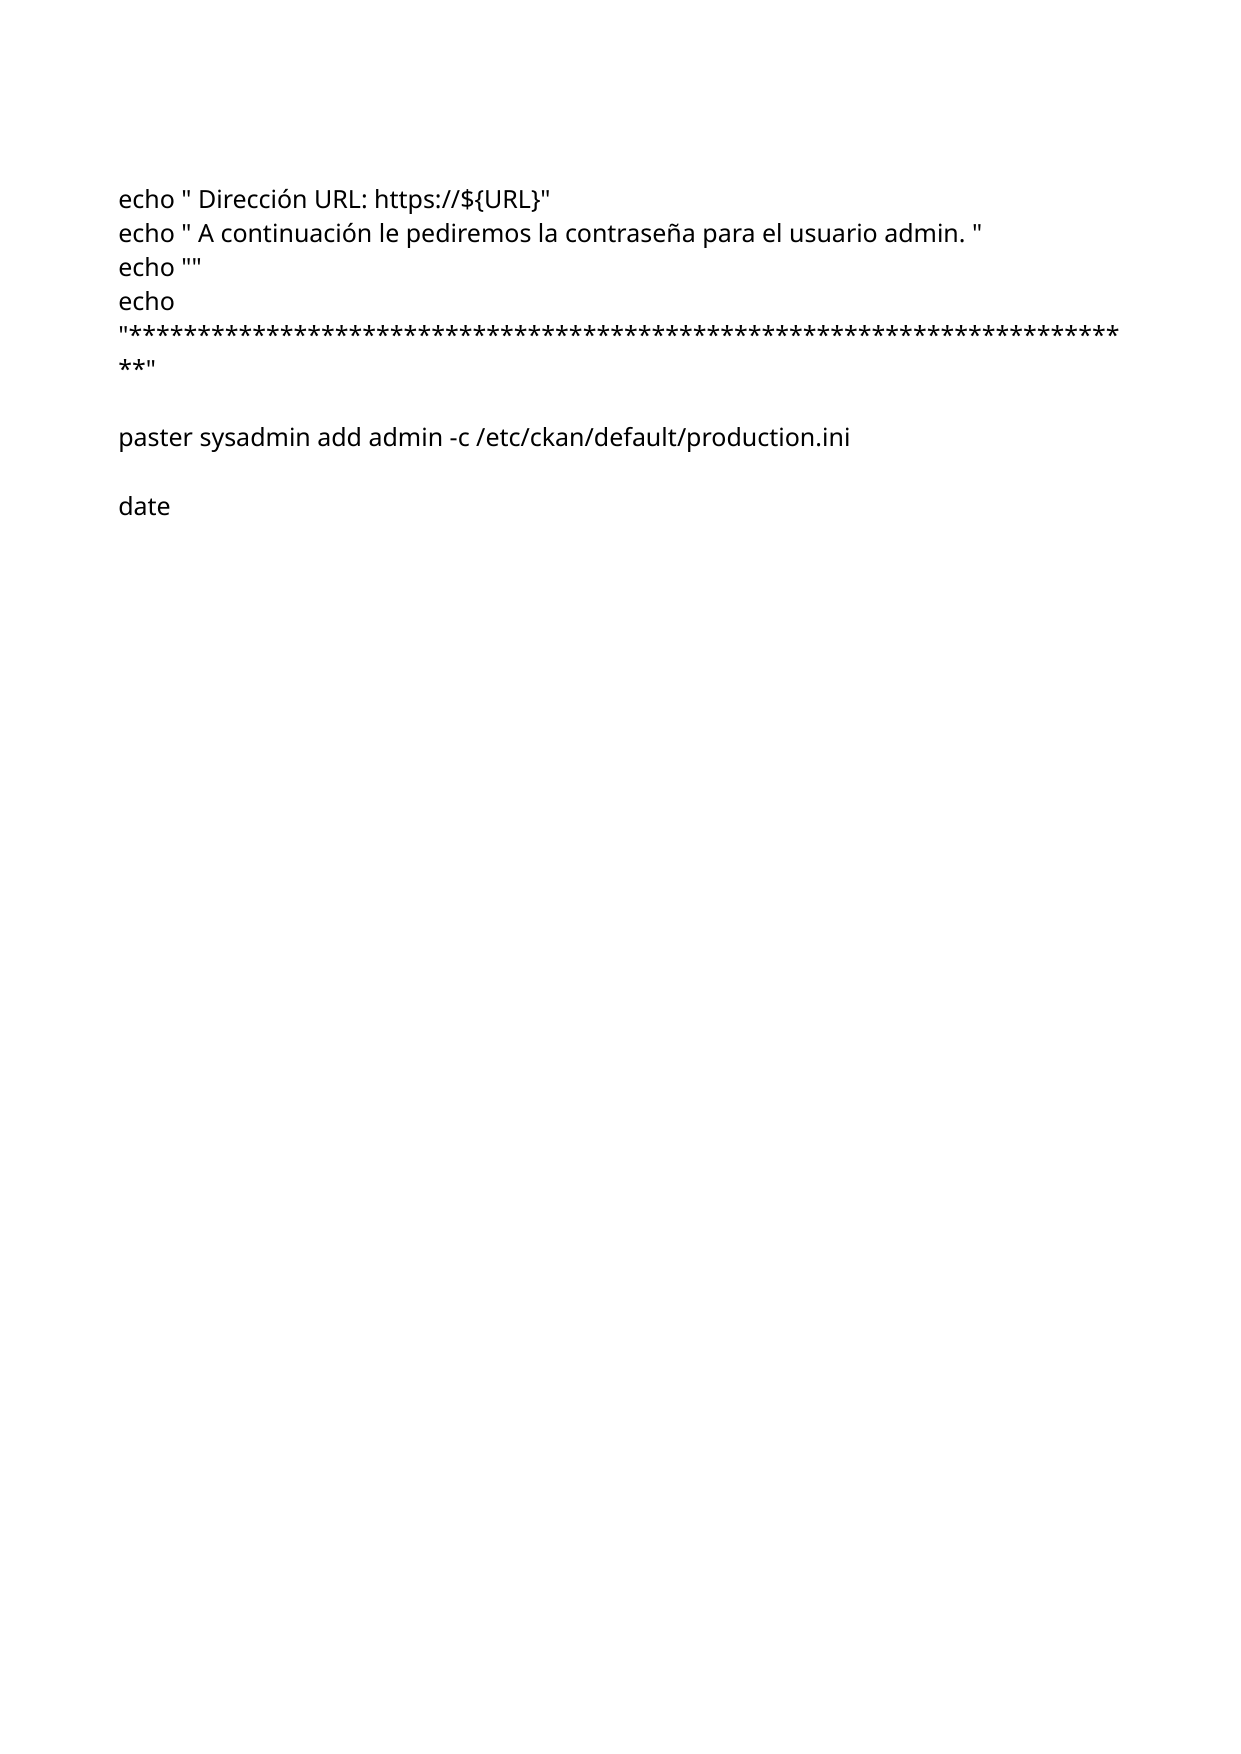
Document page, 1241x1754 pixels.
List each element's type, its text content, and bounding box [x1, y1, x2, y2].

text echo "**************************************************************************" [118, 284, 1122, 386]
text echo " Dirección URL: https://${URL}" [118, 182, 1122, 216]
text date [118, 488, 1122, 522]
text paster sysadmin add admin -c /etc/ckan/default/production.ini [118, 420, 1122, 454]
text echo "" [118, 250, 1122, 284]
text echo " A continuación le pediremos la contraseña para el usuario admin. " [118, 216, 1122, 250]
